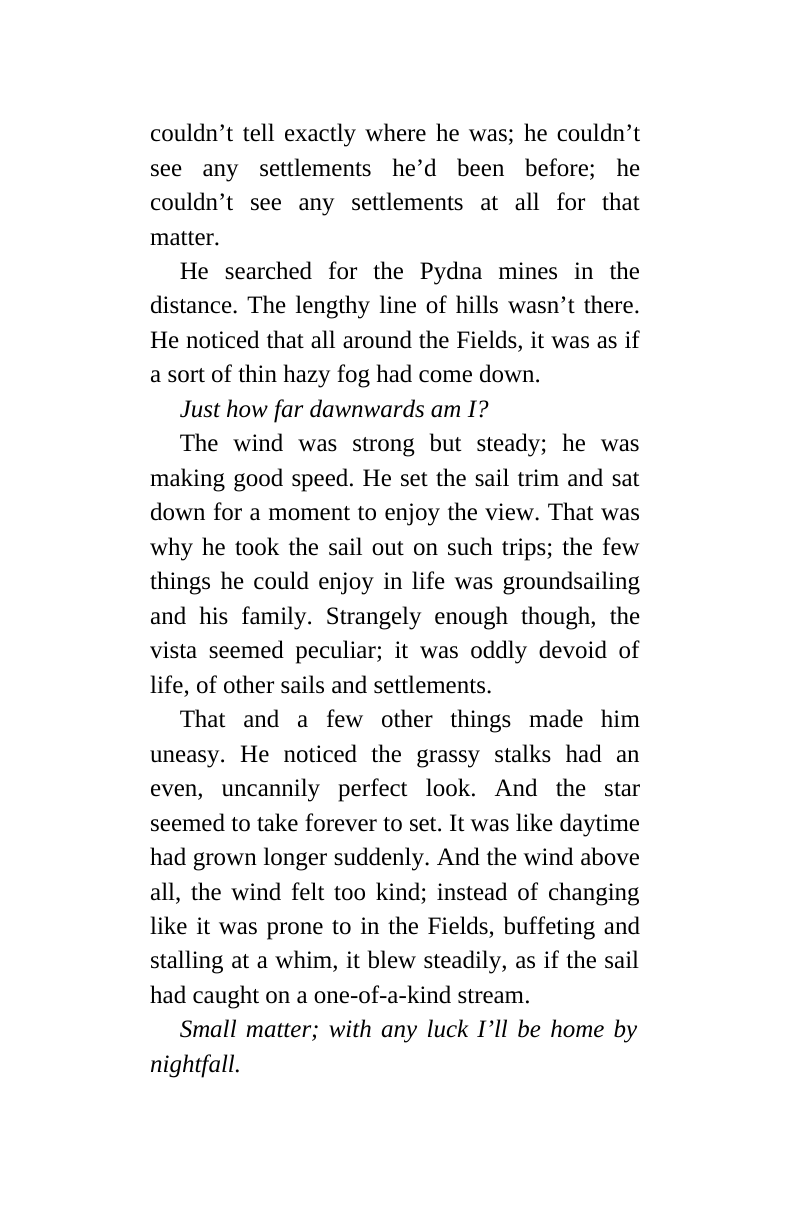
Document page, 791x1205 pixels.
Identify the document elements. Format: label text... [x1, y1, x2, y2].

text He searched for the Pydna mines in the distance. The lengthy line of hills wasn’t there. He noticed that all around the Fields, it was as if a sort of thin hazy fog had come down. [150, 256, 640, 388]
text couldn’t tell exactly where he was; he couldn’t see any settlements he’d been before; he couldn’t see any settlements at all for that matter. [150, 118, 640, 250]
text Just how far dawnwards am I? [150, 394, 640, 423]
text The wind was strong but steady; he was making good speed. He set the sail trim and sat down for a moment to enjoy the view. That was why he took the sail out on such trips; the few things he could enjoy in life was groundsailing and his family. Strangely enough though, the vista seemed peculiar; it was oddly devoid of life, of other sails and settlements. [150, 428, 640, 698]
text Small matter; with any luck I’ll be home by nightfall. [150, 1014, 640, 1078]
text That and a few other things made him uneasy. He noticed the grassy stalks had an even, uncannily perfect look. And the star seemed to take forever to set. It was like daytime had grown longer suddenly. And the wind above all, the wind felt too kind; instead of changing like it was prone to in the Fields, buffeting and stalling at a whim, it blew steadily, as if the sail had caught on a one-of-a-kind stream. [150, 704, 640, 1009]
